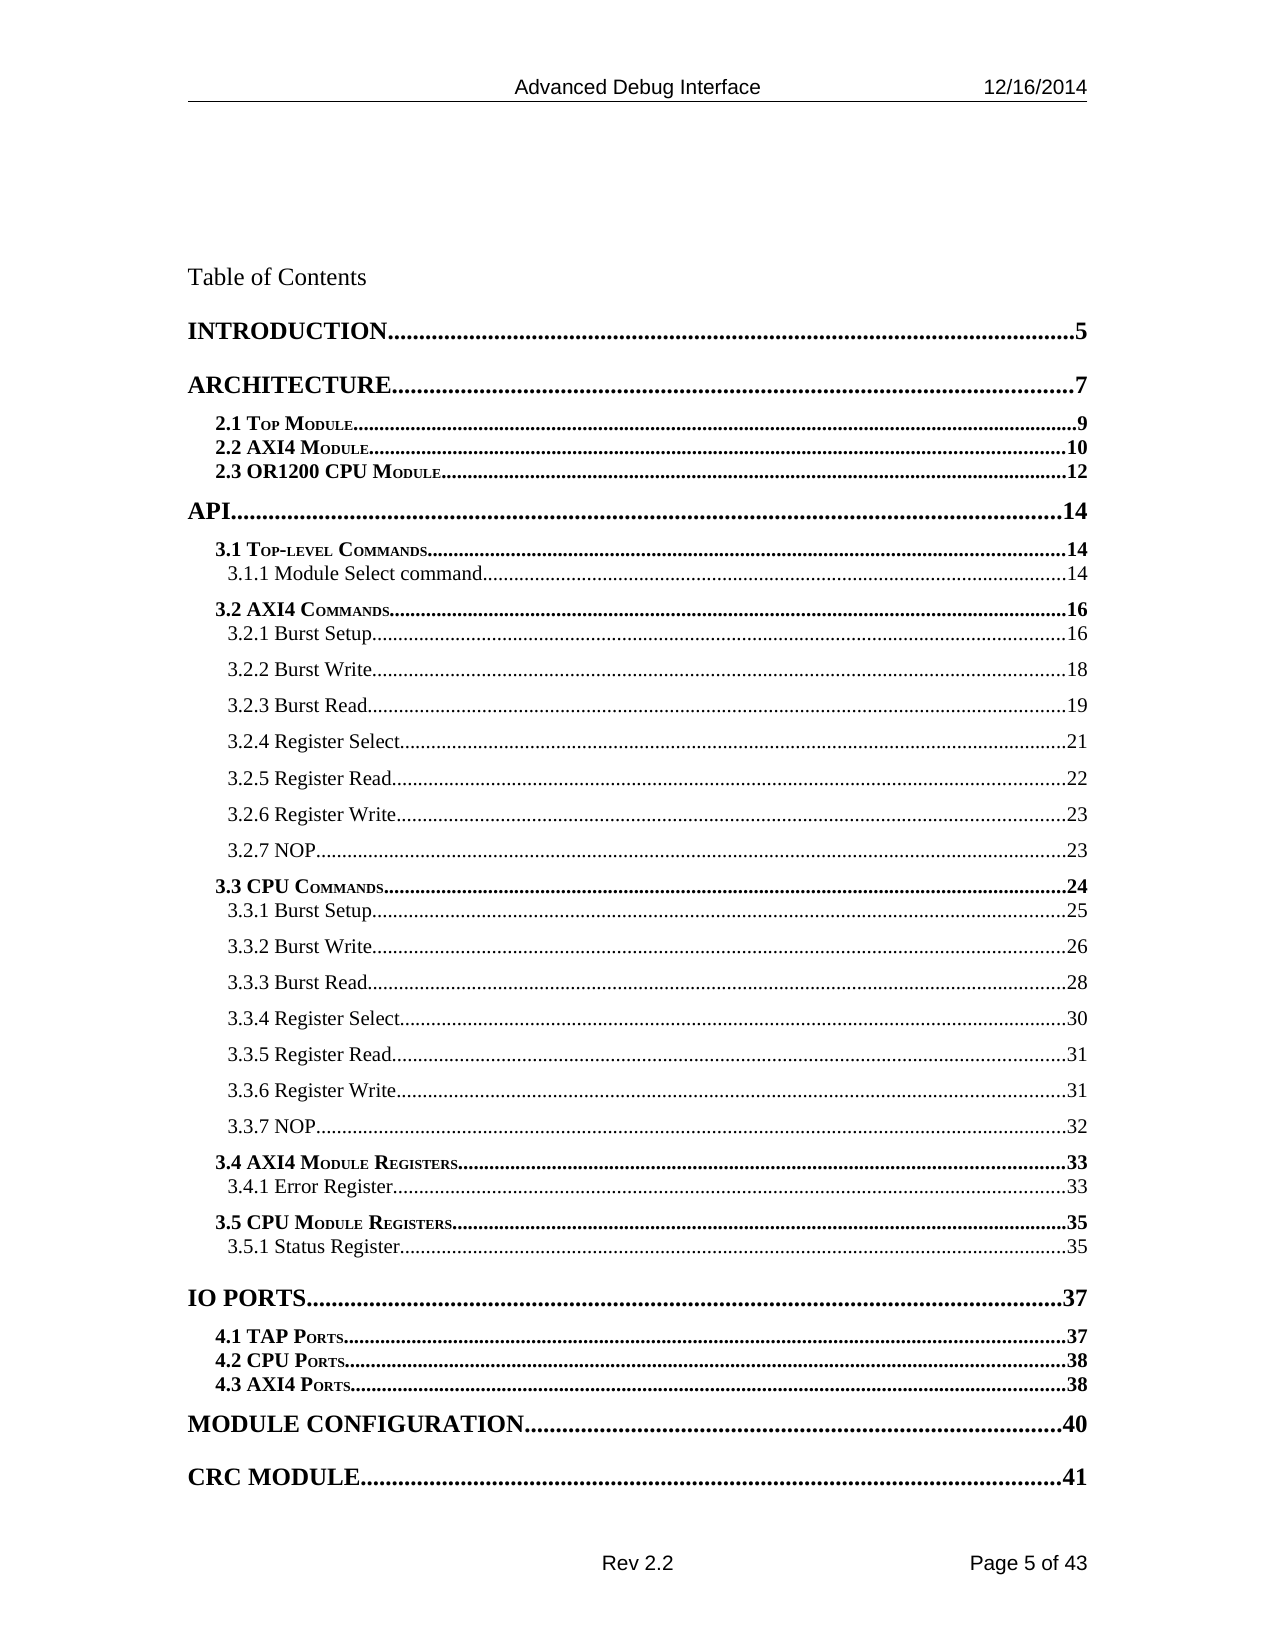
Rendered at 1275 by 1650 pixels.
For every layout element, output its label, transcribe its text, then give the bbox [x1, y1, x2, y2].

text Architecture 7 [187, 370, 1087, 399]
text 3.2.4 Register Select 21 [222, 729, 1087, 753]
text 3.3.2 Burst Write 26 [222, 934, 1087, 958]
text 4.1 TAP Ports 37 [210, 1324, 1087, 1348]
text 3.2.3 Burst Read 19 [222, 693, 1087, 717]
text 2.3 OR1200 CPU Module 12 [210, 459, 1087, 483]
text 3.1.1 Module Select command 14 [222, 561, 1087, 585]
text 3.3.1 Burst Setup 25 [222, 898, 1087, 922]
text API 14 [187, 496, 1087, 525]
text 3.3.6 Register Write 31 [222, 1078, 1087, 1102]
text 2.2 AXI4 Module 10 [210, 435, 1087, 459]
text 3.1 Top-level Commands 14 [210, 537, 1087, 561]
text 3.2.1 Burst Setup 16 [222, 621, 1087, 645]
text 3.2.5 Register Read 22 [222, 766, 1087, 789]
text 3.4 AXI4 Module Registers 33 [210, 1150, 1087, 1174]
text 3.3.4 Register Select 30 [222, 1006, 1087, 1030]
text 3.2 AXI4 Commands 16 [210, 597, 1087, 621]
text 3.3.3 Burst Read 28 [222, 970, 1087, 994]
text 4.2 CPU Ports 38 [210, 1348, 1087, 1372]
text 3.3.5 Register Read 31 [222, 1042, 1087, 1066]
text 3.2.6 Register Write 23 [222, 802, 1087, 826]
text 3.4.1 Error Register 33 [222, 1174, 1087, 1198]
text 3.3 CPU Commands 24 [210, 874, 1087, 898]
text CRC Module 41 [187, 1462, 1087, 1491]
text 3.5.1 Status Register 35 [222, 1234, 1087, 1258]
text 3.2.2 Burst Write 18 [222, 657, 1087, 681]
text IO Ports 37 [187, 1283, 1087, 1311]
text 2.1 Top Module 9 [210, 411, 1087, 435]
text 3.3.7 NOP 32 [222, 1114, 1087, 1138]
text 4.3 AXI4 Ports 38 [210, 1372, 1087, 1396]
text 3.2.7 NOP 23 [222, 838, 1087, 862]
text Module Configuration 40 [187, 1409, 1087, 1437]
text Table of Contents [187, 262, 1087, 291]
text Introduction 5 [187, 316, 1087, 345]
text 3.5 CPU Module Registers 35 [210, 1210, 1087, 1234]
